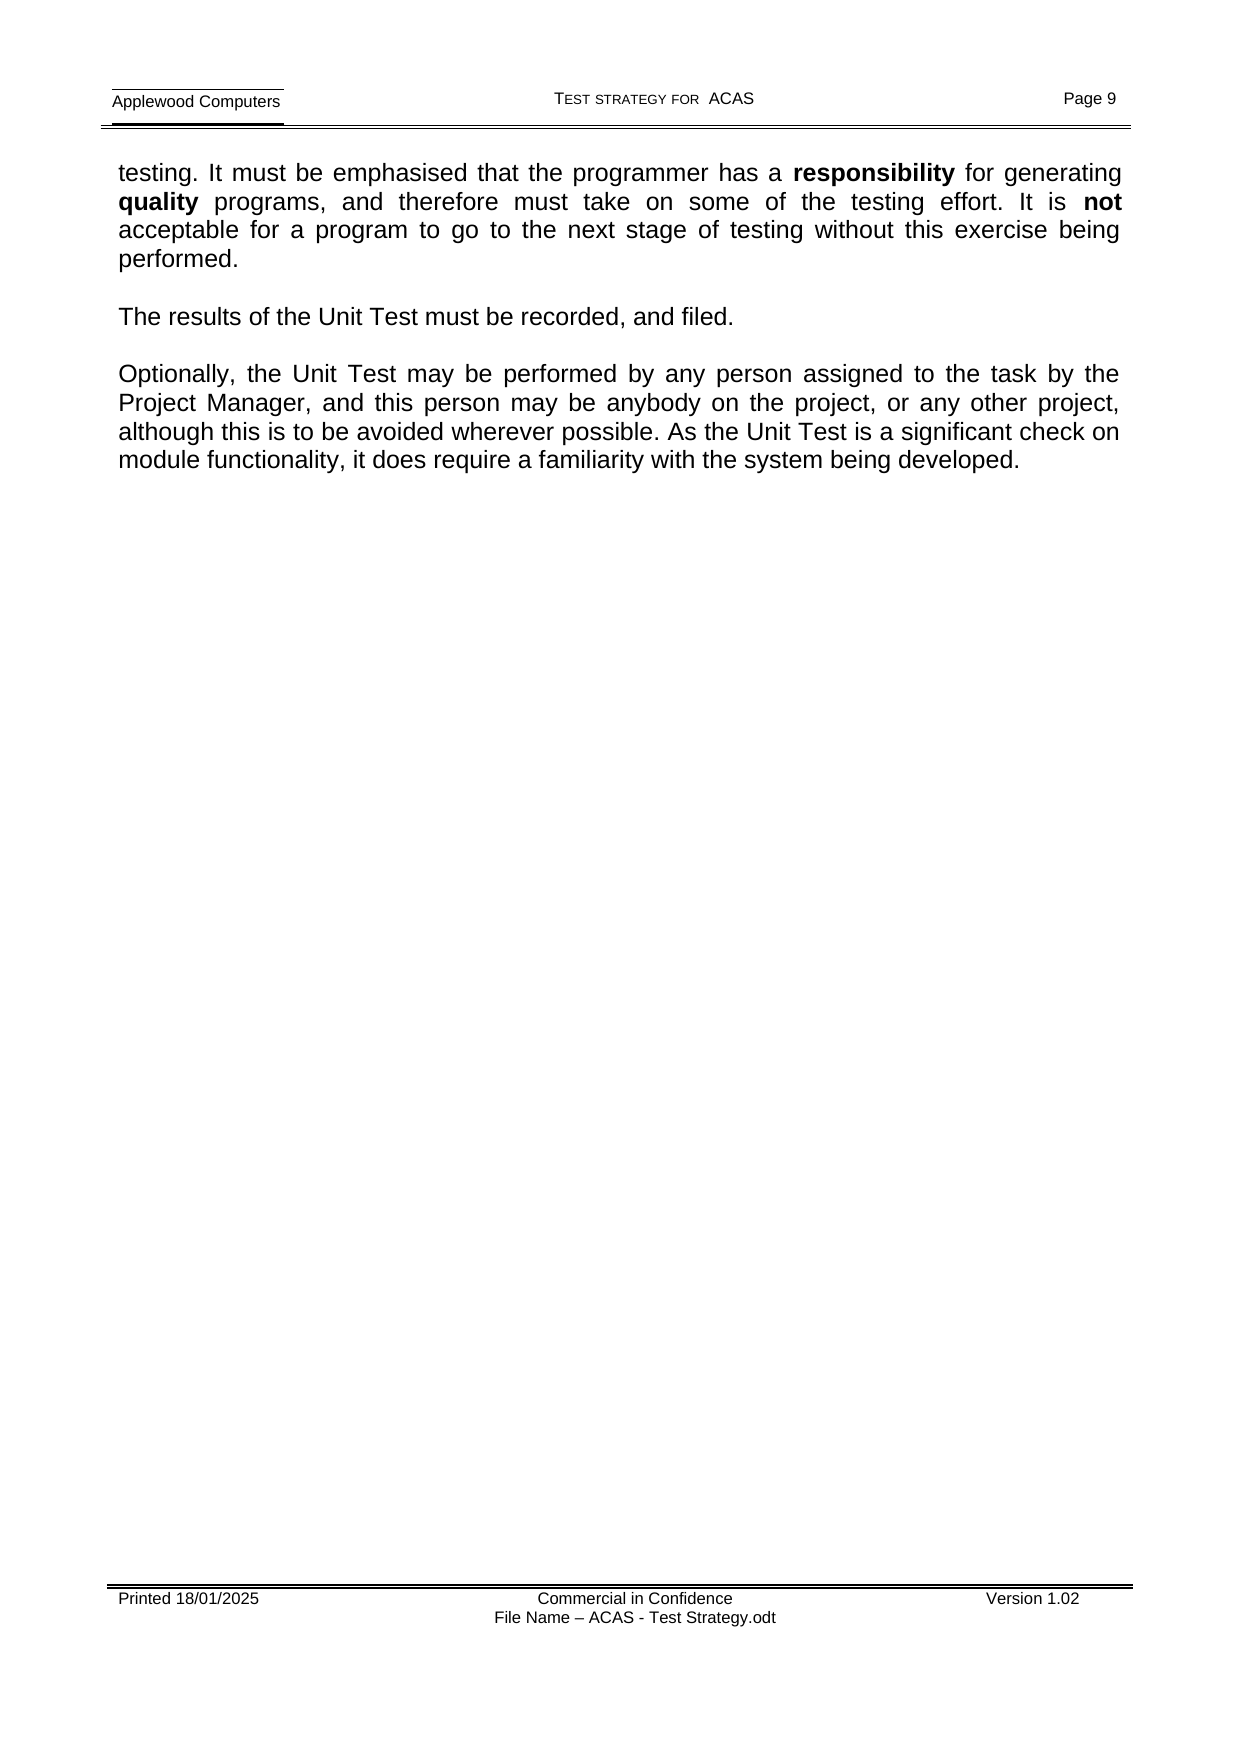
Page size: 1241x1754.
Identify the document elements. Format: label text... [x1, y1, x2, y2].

text Optionally, the Unit Test may be performed by any person assigned to the task by the Project Manager, and this person may be anybody on the project, or any other project, although this is to be avoided wherever possible. As the Unit Test is a significant check on module functionality, it does require a familiarity with the system being developed. [118, 359, 1122, 474]
text The results of the Unit Test must be recorded, and filed. [118, 302, 1122, 331]
text testing. It must be emphasised that the programmer has a responsibility for generating quality programs, and therefore must take on some of the testing effort. It is not acceptable for a program to go to the next stage of testing without this exercise being performed. [118, 158, 1122, 273]
